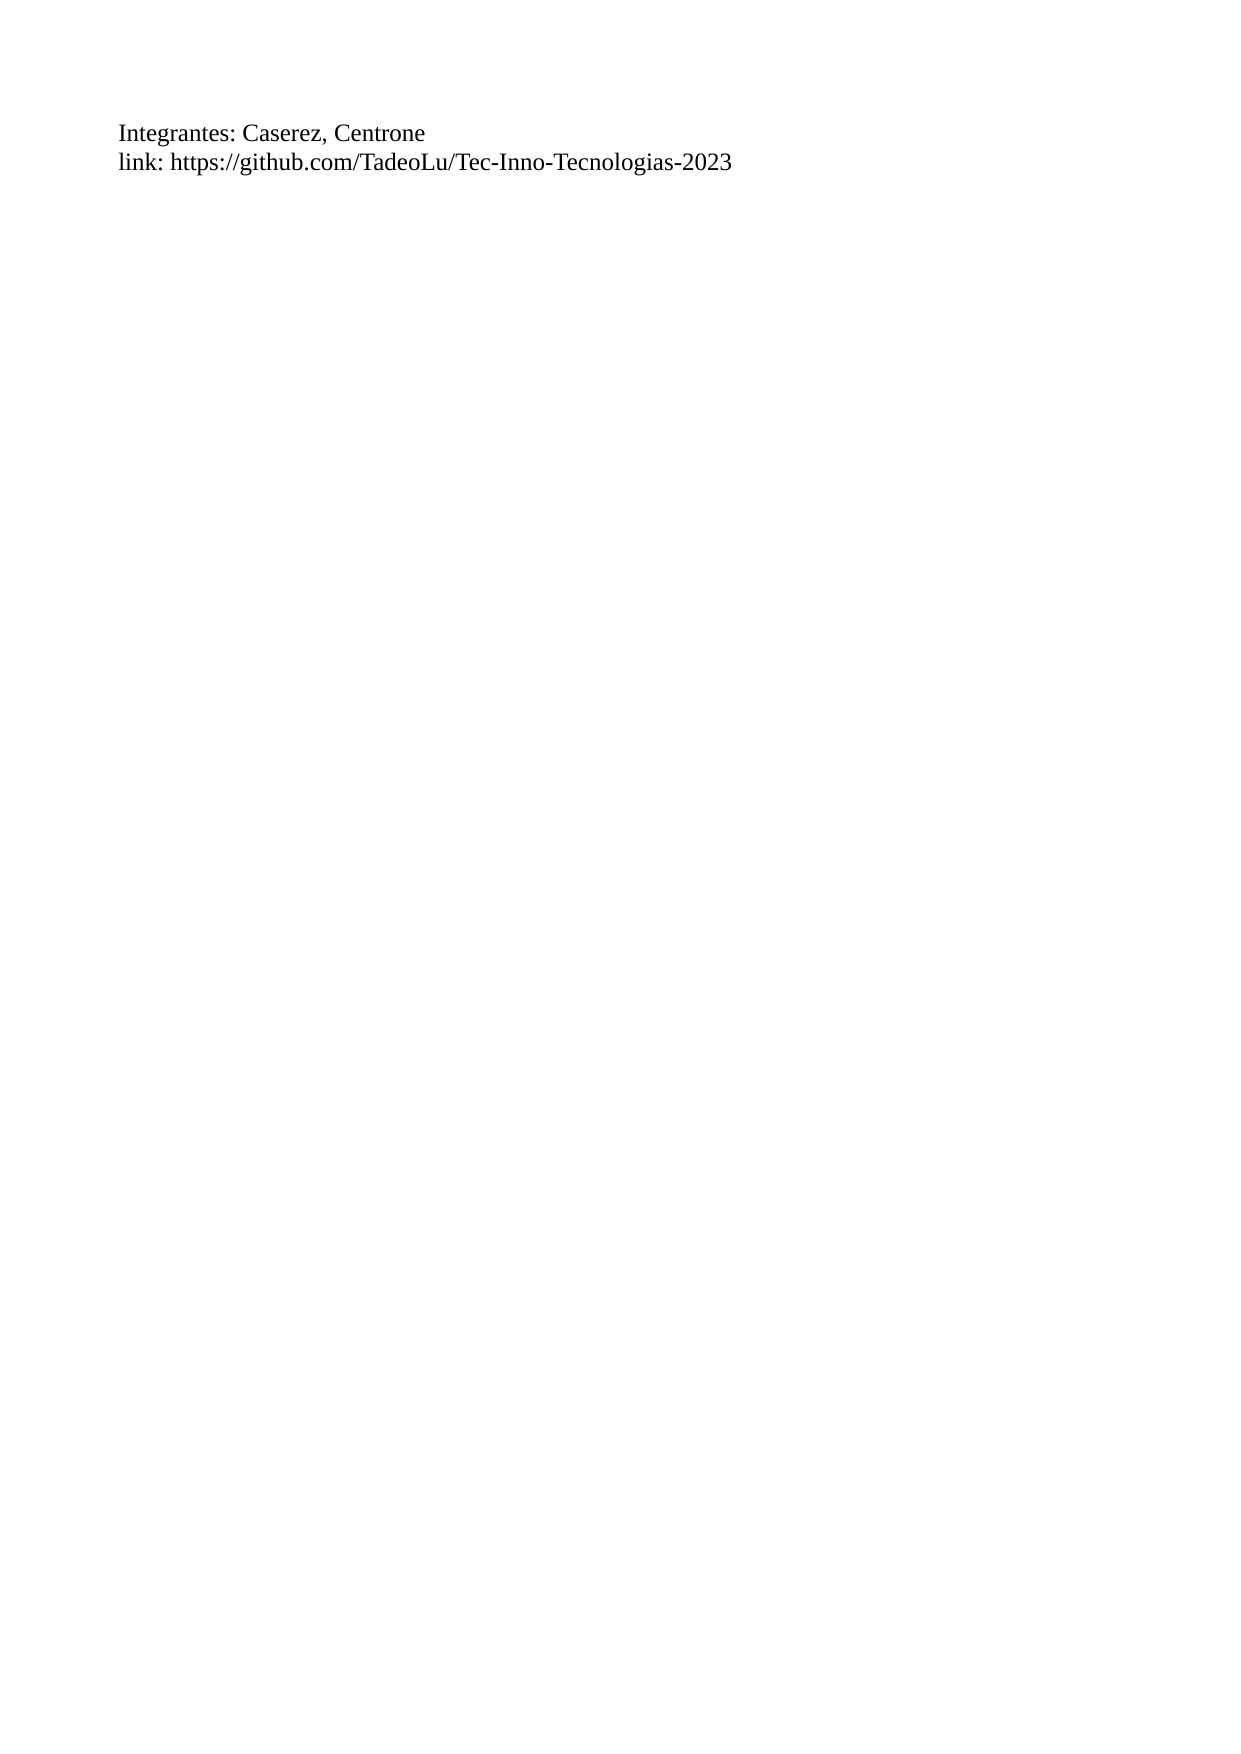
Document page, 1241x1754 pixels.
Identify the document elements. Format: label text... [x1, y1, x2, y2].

text Integrantes: Caserez, Centrone [118, 118, 1122, 147]
text link: https://github.com/TadeoLu/Tec-Inno-Tecnologias-2023 [118, 147, 1122, 176]
